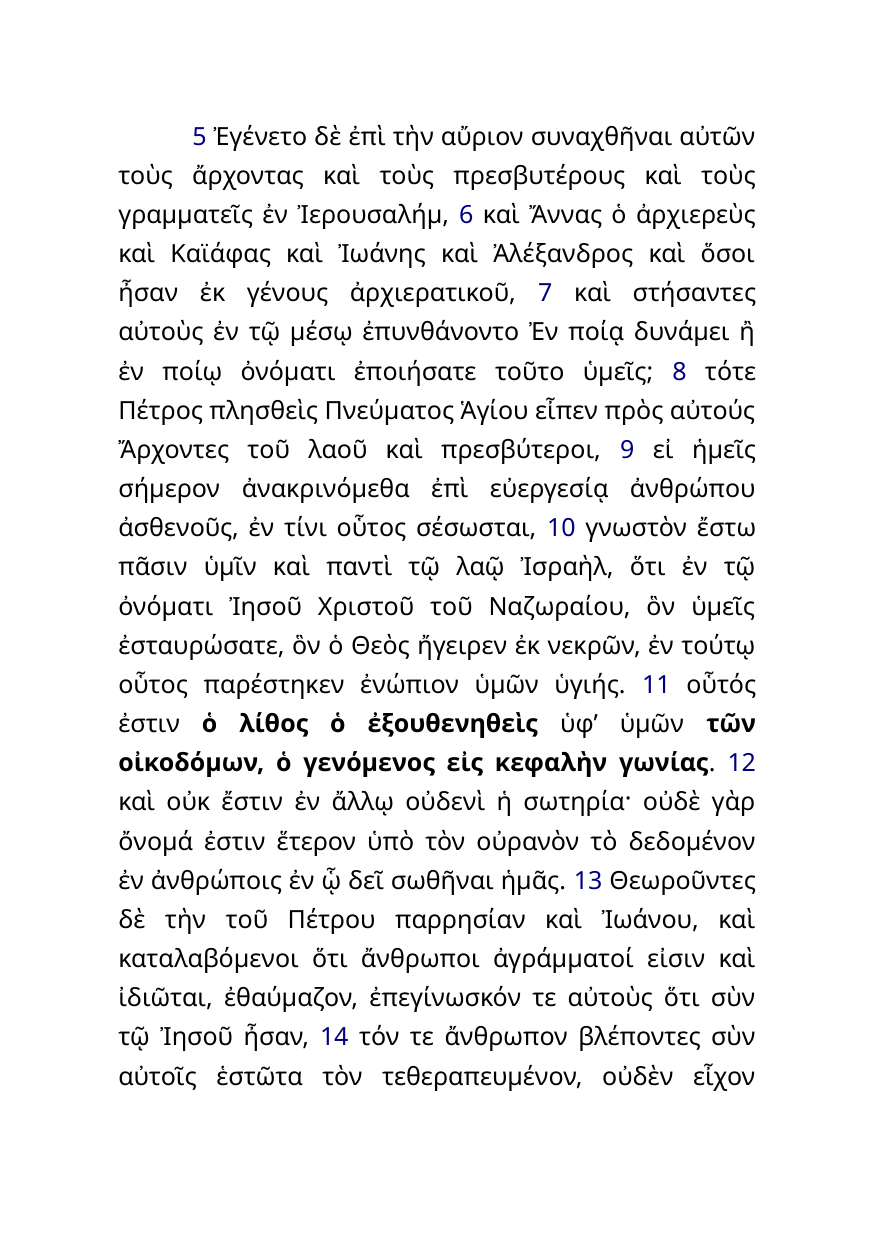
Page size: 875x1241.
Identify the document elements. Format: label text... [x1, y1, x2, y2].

text 5 Ἐγένετο δὲ ἐπὶ τὴν αὔριον συναχθῆναι αὐτῶν τοὺς ἄρχοντας καὶ τοὺς πρεσβυτέρους καὶ τοὺς γραμματεῖς ἐν Ἰερουσαλήμ, 6 καὶ Ἄννας ὁ ἀρχιερεὺς καὶ Καϊάφας καὶ Ἰωάνης καὶ Ἀλέξανδρος καὶ ὅσοι ἦσαν ἐκ γένους ἀρχιερατικοῦ, 7 καὶ στήσαντες αὐτοὺς ἐν τῷ μέσῳ ἐπυνθάνοντο Ἐν ποίᾳ δυνάμει ἢ ἐν ποίῳ ὀνόματι ἐποιήσατε τοῦτο ὑμεῖς; 8 τότε Πέτρος πλησθεὶς Πνεύματος Ἁγίου εἶπεν πρὸς αὐτούς Ἄρχοντες τοῦ λαοῦ καὶ πρεσβύτεροι, 9 εἰ ἡμεῖς σήμερον ἀνακρινόμεθα ἐπὶ εὐεργεσίᾳ ἀνθρώπου ἀσθενοῦς, ἐν τίνι οὗτος σέσωσται, 10 γνωστὸν ἔστω πᾶσιν ὑμῖν καὶ παντὶ τῷ λαῷ Ἰσραὴλ, ὅτι ἐν τῷ ὀνόματι Ἰησοῦ Χριστοῦ τοῦ Ναζωραίου, ὃν ὑμεῖς ἐσταυρώσατε, ὃν ὁ Θεὸς ἤγειρεν ἐκ νεκρῶν, ἐν τούτῳ οὗτος παρέστηκεν ἐνώπιον ὑμῶν ὑγιής. 11 οὗτός ἐστιν ὁ λίθος ὁ ἐξουθενηθεὶς ὑφ’ ὑμῶν τῶν οἰκοδόμων, ὁ γενόμενος εἰς κεφαλὴν γωνίας. 12 καὶ οὐκ ἔστιν ἐν ἄλλῳ οὐδενὶ ἡ σωτηρία· οὐδὲ γὰρ ὄνομά ἐστιν ἕτερον ὑπὸ τὸν οὐρανὸν τὸ δεδομένον ἐν ἀνθρώποις ἐν ᾧ δεῖ σωθῆναι ἡμᾶς. 13 Θεωροῦντες δὲ τὴν τοῦ Πέτρου παρρησίαν καὶ Ἰωάνου, καὶ καταλαβόμενοι ὅτι ἄνθρωποι ἀγράμματοί εἰσιν καὶ ἰδιῶται, ἐθαύμαζον, ἐπεγίνωσκόν τε αὐτοὺς ὅτι σὺν τῷ Ἰησοῦ ἦσαν, 14 τόν τε ἄνθρωπον βλέποντες σὺν αὐτοῖς ἑστῶτα τὸν τεθεραπευμένον, οὐδὲν εἶχον [118, 118, 756, 1092]
